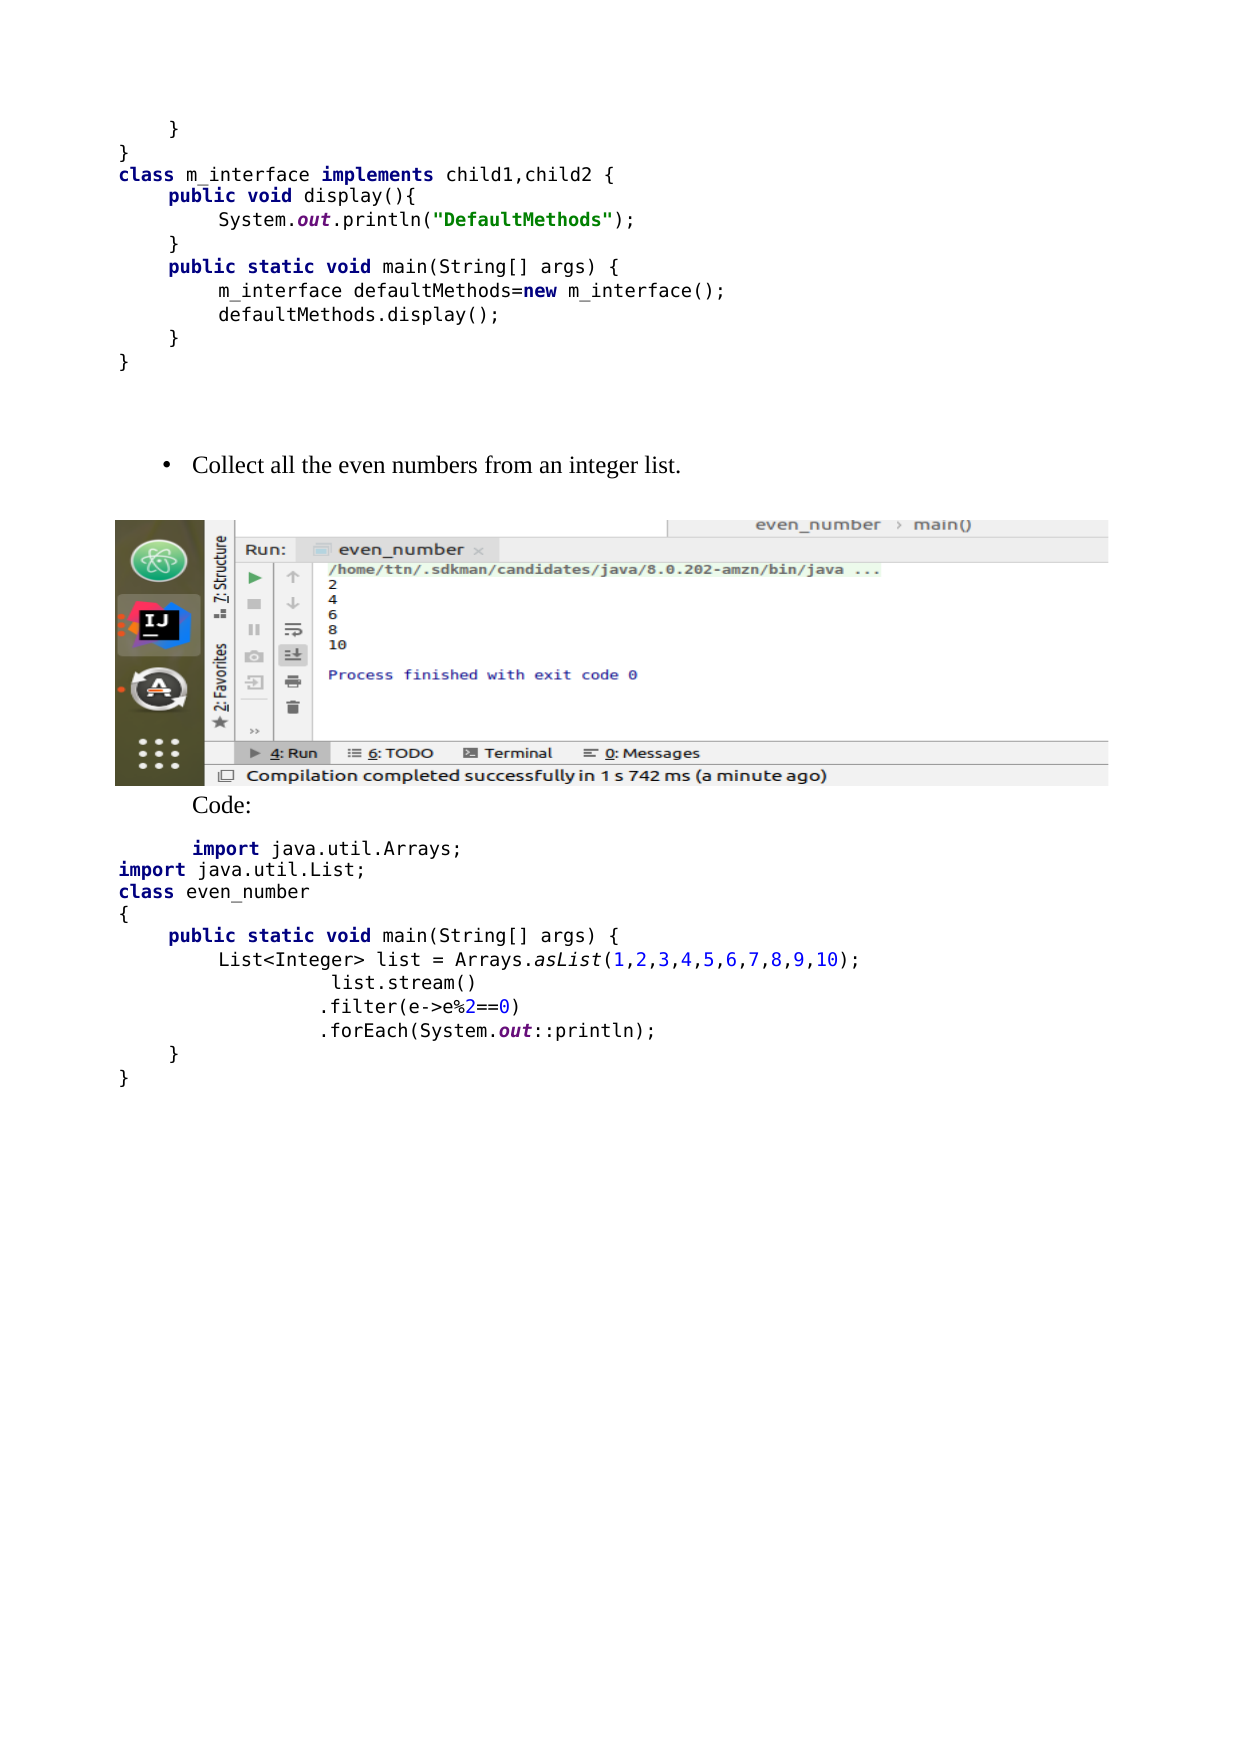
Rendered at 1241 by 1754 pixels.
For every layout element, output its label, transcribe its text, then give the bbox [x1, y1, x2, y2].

text m_interface defaultMethods=new m_interface(); [118, 280, 1122, 304]
text } [118, 118, 1122, 142]
text } [118, 351, 1122, 373]
text System.out.println("DefaultMethods"); [118, 209, 1122, 233]
text .forEach(System.out::println); [118, 1020, 1122, 1043]
text public void display(){ [118, 186, 1122, 209]
text } [118, 233, 1122, 256]
text defaultMethods.display(); [118, 304, 1122, 327]
list Collect all the even numbers from an integer list. [162, 450, 1122, 479]
text .filter(e->e%2==0) [118, 996, 1122, 1020]
text class m_interface implements child1,child2 { [118, 164, 1122, 186]
text } [118, 1043, 1122, 1067]
text } [118, 1067, 1122, 1089]
text } [118, 327, 1122, 351]
text List<Integer> list = Arrays.asList(1,2,3,4,5,6,7,8,9,10); [118, 949, 1122, 972]
text } [118, 142, 1122, 164]
list import java.util.Arrays; [162, 838, 1122, 859]
text import java.util.List; [118, 859, 1122, 881]
text class even_number [118, 881, 1122, 903]
list Code: [162, 498, 1122, 819]
text public static void main(String[] args) { [118, 925, 1122, 949]
text list.stream() [118, 972, 1122, 996]
text { [118, 903, 1122, 925]
text public static void main(String[] args) { [118, 256, 1122, 280]
